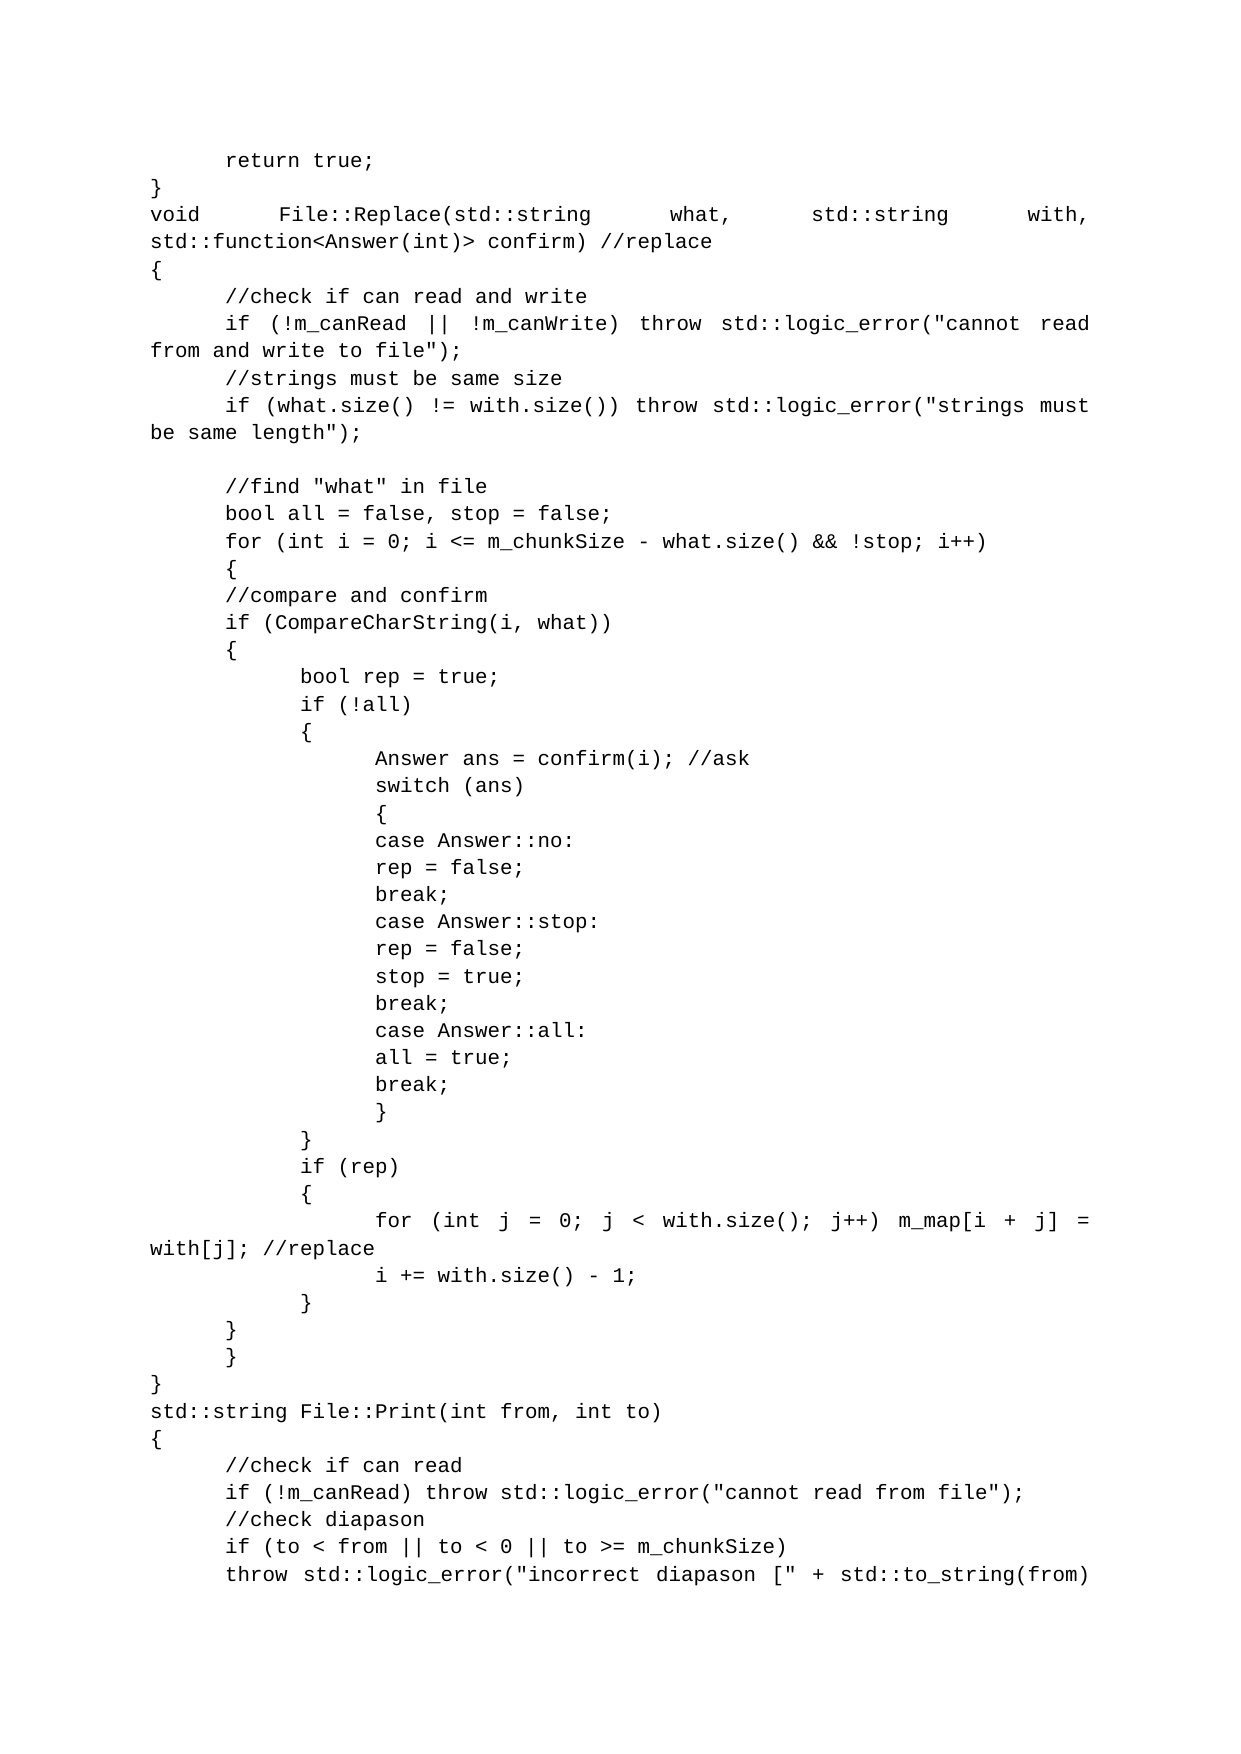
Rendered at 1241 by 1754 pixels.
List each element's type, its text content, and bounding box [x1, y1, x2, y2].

text { [150, 558, 1090, 581]
text if (to < from || to < 0 || to >= m_chunkSize) [150, 1537, 1090, 1560]
text } [150, 1319, 1090, 1343]
text return true; [150, 150, 1090, 174]
text { [150, 1183, 1090, 1207]
text } [150, 1346, 1090, 1370]
text if (!m_canRead || !m_canWrite) throw std::logic_error("cannot read from and write to file"); [150, 313, 1090, 364]
text for (int j = 0; j < with.size(); j++) m_map[i + j] = with[j]; //replace [150, 1210, 1090, 1261]
text { [150, 639, 1090, 663]
text } [150, 1373, 1090, 1397]
text { [150, 721, 1090, 744]
text break; [150, 993, 1090, 1016]
text { [150, 1428, 1090, 1451]
text if (rep) [150, 1156, 1090, 1179]
text if (what.size() != with.size()) throw std::logic_error("strings must be same length"); [150, 395, 1090, 446]
text rep = false; [150, 938, 1090, 962]
text if (!m_canRead) throw std::logic_error("cannot read from file"); [150, 1482, 1090, 1506]
text for (int i = 0; i <= m_chunkSize - what.size() && !stop; i++) [150, 531, 1090, 554]
text rep = false; [150, 857, 1090, 881]
text { [150, 259, 1090, 282]
text //find "what" in file [150, 476, 1090, 500]
text //check diapason [150, 1509, 1090, 1533]
text stop = true; [150, 966, 1090, 989]
text } [150, 1102, 1090, 1125]
text if (CompareCharString(i, what)) [150, 612, 1090, 636]
text all = true; [150, 1047, 1090, 1071]
text } [150, 1292, 1090, 1316]
text if (!all) [150, 694, 1090, 717]
text void File::Replace(std::string what, std::string with, std::function<Answer(int)> confirm) //replace [150, 204, 1090, 255]
text case Answer::no: [150, 830, 1090, 853]
text //check if can read and write [150, 286, 1090, 309]
text break; [150, 884, 1090, 908]
text } [150, 177, 1090, 201]
text switch (ans) [150, 775, 1090, 799]
text //check if can read [150, 1455, 1090, 1479]
text i += with.size() - 1; [150, 1265, 1090, 1288]
text case Answer::all: [150, 1020, 1090, 1044]
text } [150, 1129, 1090, 1152]
text throw std::logic_error("incorrect diapason [" + std::to_string(from) [150, 1564, 1090, 1587]
text std::string File::Print(int from, int to) [150, 1401, 1090, 1424]
text //compare and confirm [150, 585, 1090, 609]
text //strings must be same size [150, 367, 1090, 391]
text case Answer::stop: [150, 911, 1090, 935]
text bool all = false, stop = false; [150, 503, 1090, 527]
text bool rep = true; [150, 667, 1090, 690]
text break; [150, 1074, 1090, 1098]
text Answer ans = confirm(i); //ask [150, 748, 1090, 772]
text { [150, 802, 1090, 826]
